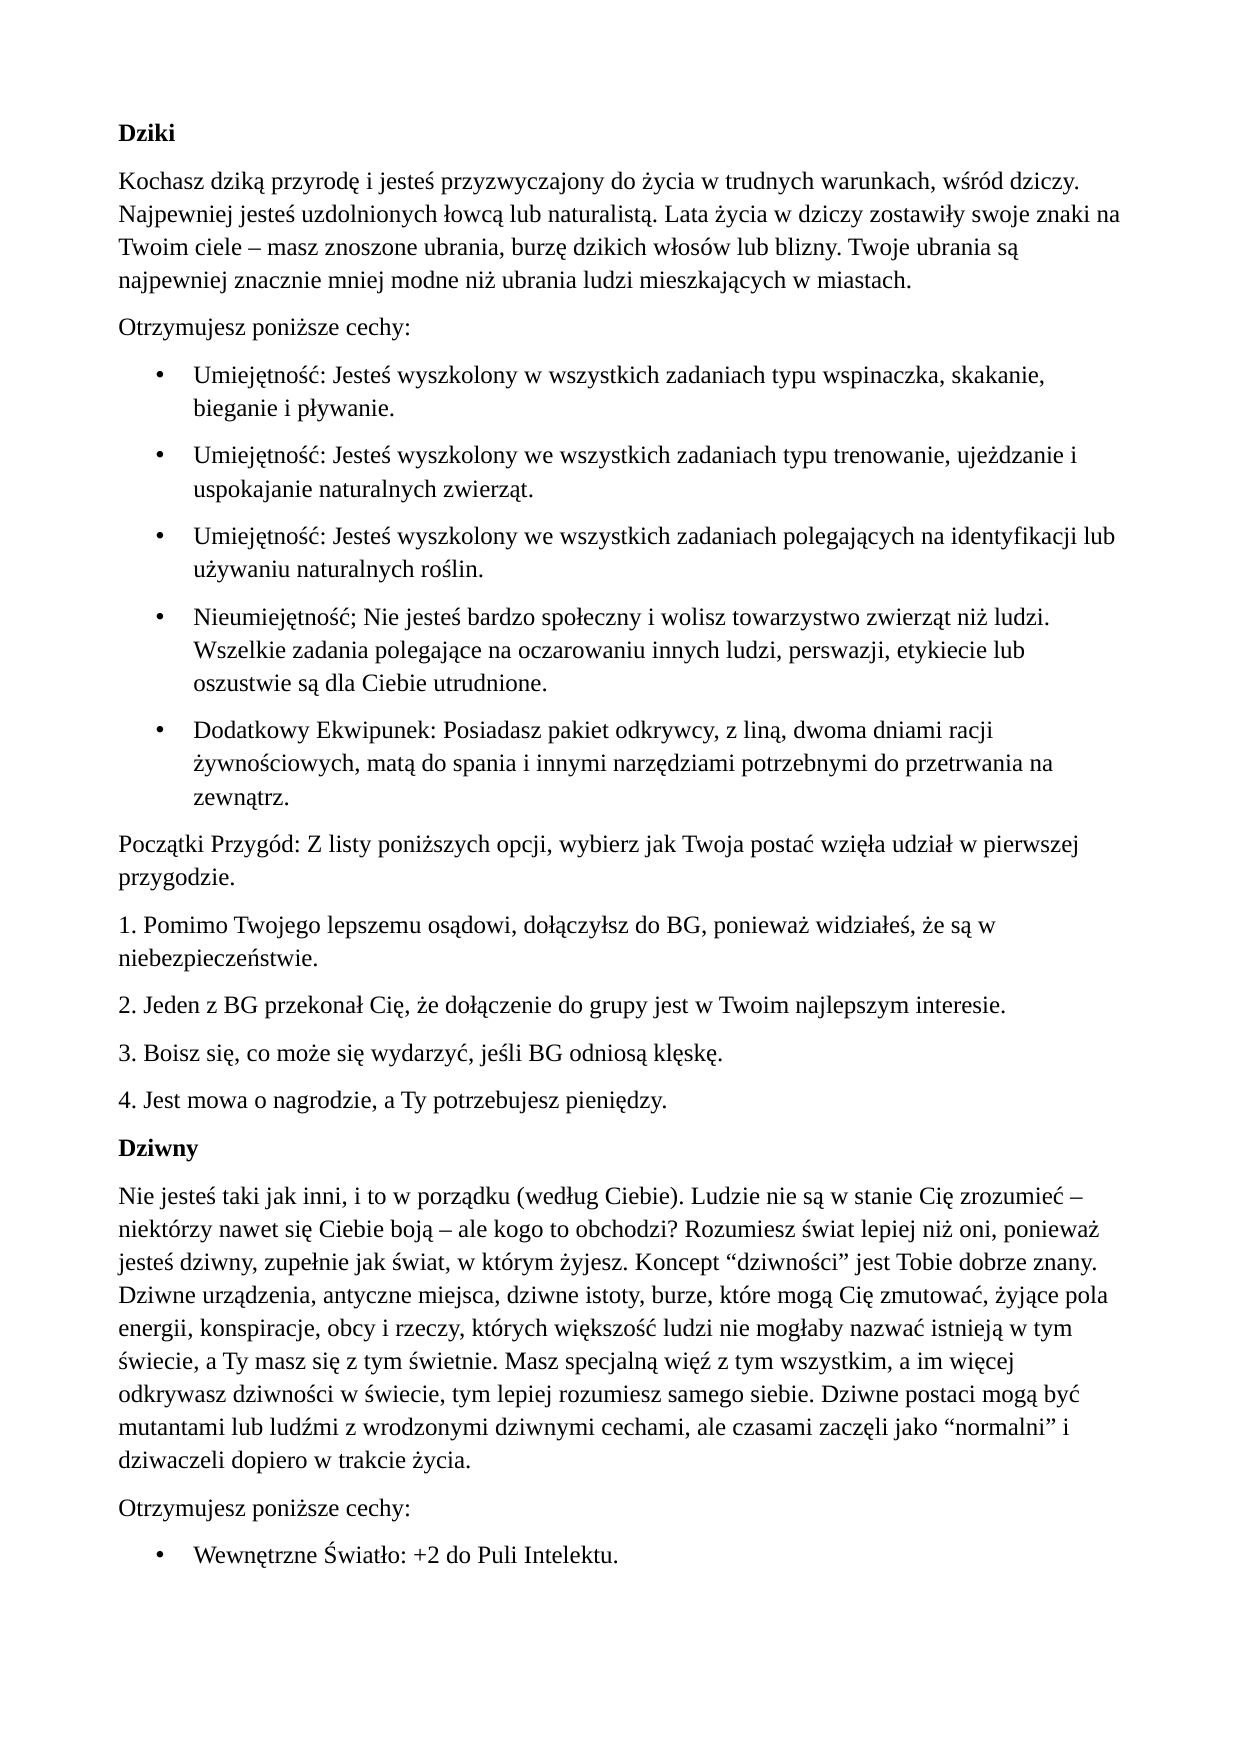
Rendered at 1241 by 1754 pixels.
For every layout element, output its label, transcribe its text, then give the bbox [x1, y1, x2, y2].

text 1. Pomimo Twojego lepszemu osądowi, dołączyłsz do BG, ponieważ widziałeś, że są w niebezpieczeństwie. [118, 910, 1122, 972]
text Otrzymujesz poniższe cechy: [118, 312, 1122, 341]
text 2. Jeden z BG przekonał Cię, że dołączenie do grupy jest w Twoim najlepszym interesie. [118, 990, 1122, 1019]
list Dodatkowy Ekwipunek: Posiadasz pakiet odkrywcy, z liną, dwoma dniami racji żywnościowych, matą do spania i innymi narzędziami potrzebnymi do przetrwania na zewnątrz. [156, 716, 1122, 810]
text 4. Jest mowa o nagrodzie, a Ty potrzebujesz pieniędzy. [118, 1086, 1122, 1114]
text Dziki [118, 118, 1122, 147]
text Nie jesteś taki jak inni, i to w porządku (według Ciebie). Ludzie nie są w stanie Cię zrozumieć – niektórzy nawet się Ciebie boją – ale kogo to obchodzi? Rozumiesz świat lepiej niż oni, ponieważ jesteś dziwny, zupełnie jak świat, w którym żyjesz. Koncept “dziwności” jest Tobie dobrze znany. Dziwne urządzenia, antyczne miejsca, dziwne istoty, burze, które mogą Cię zmutować, żyjące pola energii, konspiracje, obcy i rzeczy, których większość ludzi nie mogłaby nazwać istnieją w tym świecie, a Ty masz się z tym świetnie. Masz specjalną więź z tym wszystkim, a im więcej odkrywasz dziwności w świecie, tym lepiej rozumiesz samego siebie. Dziwne postaci mogą być mutantami lub ludźmi z wrodzonymi dziwnymi cechami, ale czasami zaczęli jako “normalni” i dziwaczeli dopiero w trakcie życia. [118, 1181, 1122, 1474]
text 3. Boisz się, co może się wydarzyć, jeśli BG odniosą klęskę. [118, 1038, 1122, 1067]
list Umiejętność: Jesteś wyszkolony we wszystkich zadaniach typu trenowanie, ujeżdzanie i uspokajanie naturalnych zwierząt. [156, 441, 1122, 502]
text Początki Przygód: Z listy poniższych opcji, wybierz jak Twoja postać wzięła udział w pierwszej przygodzie. [118, 829, 1122, 891]
list Umiejętność: Jesteś wyszkolony w wszystkich zadaniach typu wspinaczka, skakanie, bieganie i pływanie. [156, 360, 1122, 422]
list Nieumiejętność; Nie jesteś bardzo społeczny i wolisz towarzystwo zwierząt niż ludzi. Wszelkie zadania polegające na oczarowaniu innych ludzi, perswazji, etykiecie lub oszustwie są dla Ciebie utrudnione. [156, 602, 1122, 697]
text Kochasz dziką przyrodę i jesteś przyzwyczajony do życia w trudnych warunkach, wśród dziczy. Najpewniej jesteś uzdolnionych łowcą lub naturalistą. Lata życia w dziczy zostawiły swoje znaki na Twoim ciele – masz znoszone ubrania, burzę dzikich włosów lub blizny. Twoje ubrania są najpewniej znacznie mniej modne niż ubrania ludzi mieszkających w miastach. [118, 166, 1122, 293]
list Wewnętrzne Światło: +2 do Puli Intelektu. [156, 1540, 1122, 1569]
list Umiejętność: Jesteś wyszkolony we wszystkich zadaniach polegających na identyfikacji lub używaniu naturalnych roślin. [156, 521, 1122, 583]
text Otrzymujesz poniższe cechy: [118, 1493, 1122, 1521]
text Dziwny [118, 1133, 1122, 1162]
